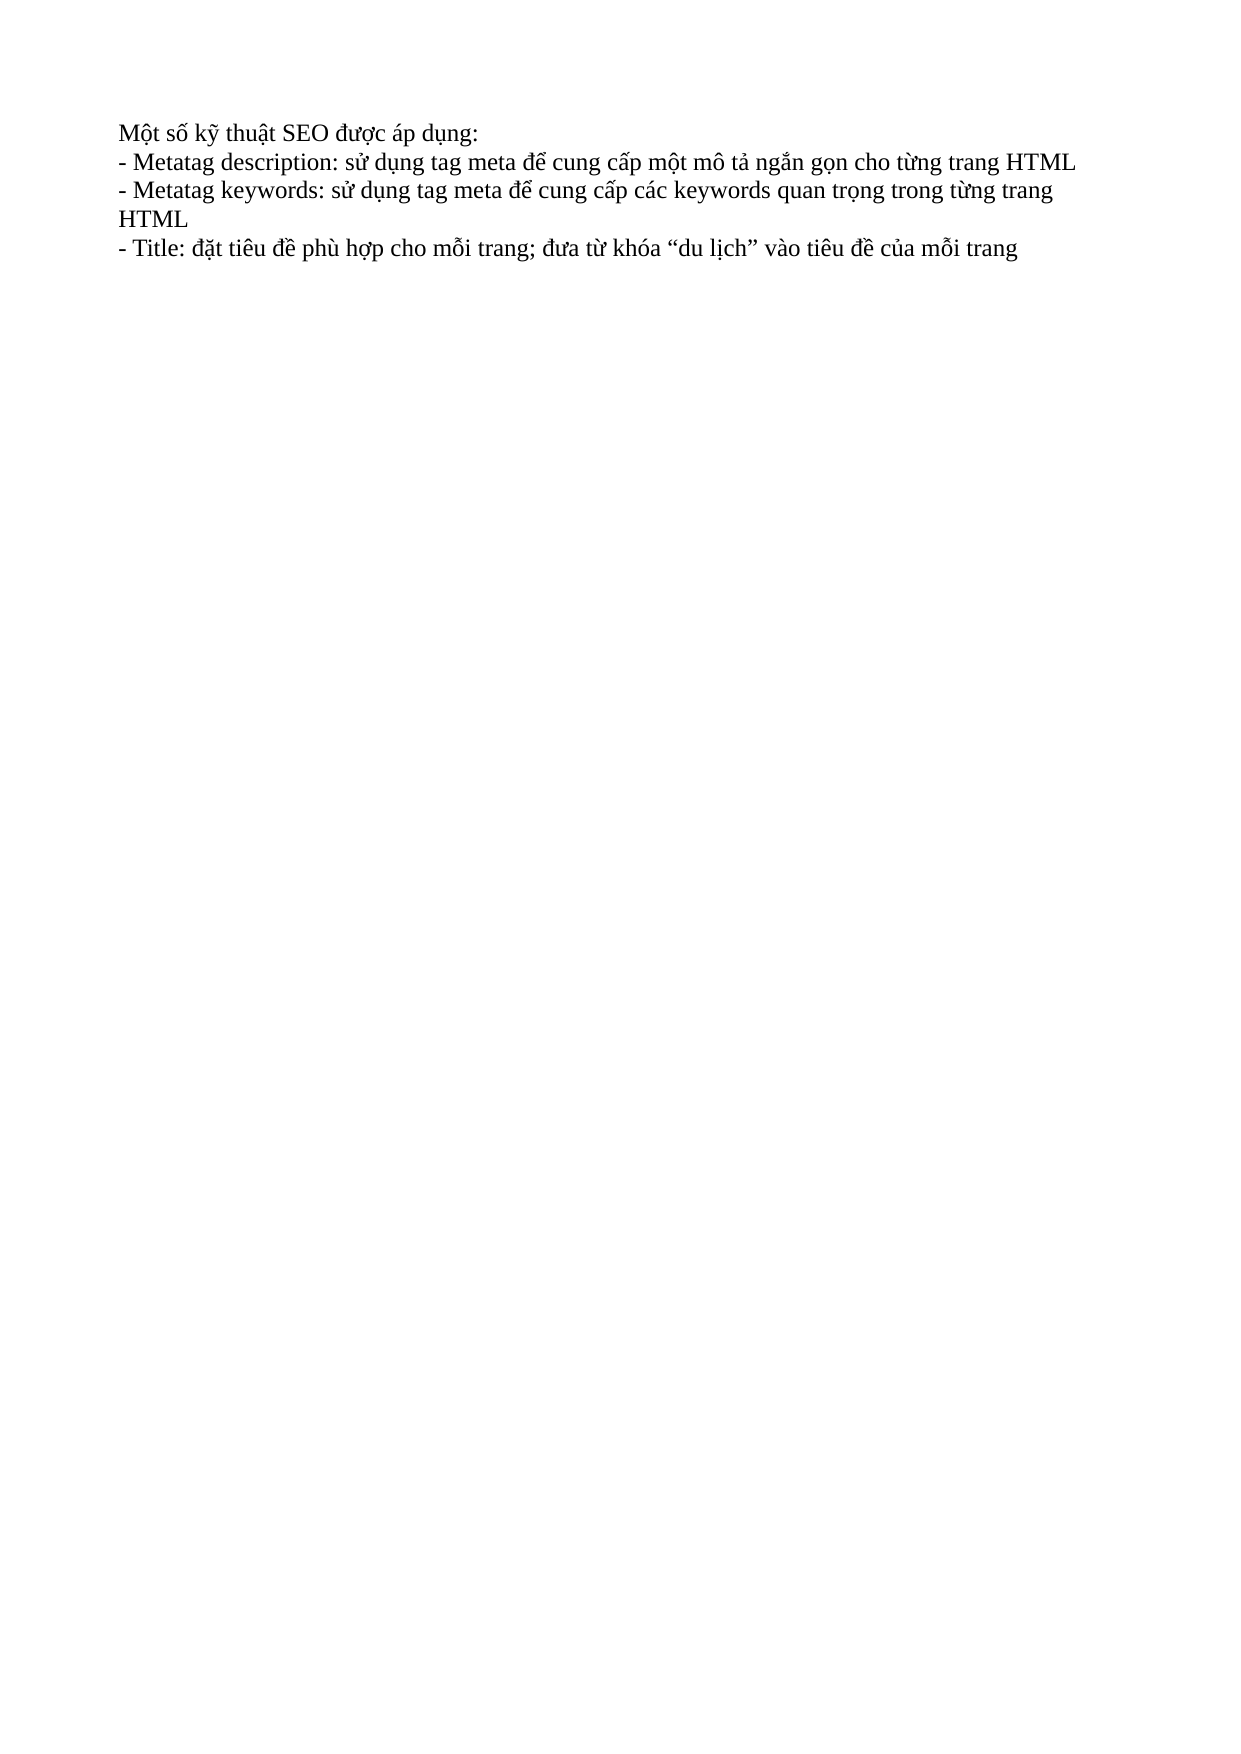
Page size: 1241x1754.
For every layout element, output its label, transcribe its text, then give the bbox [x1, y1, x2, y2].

text Một số kỹ thuật SEO được áp dụng: [118, 118, 1122, 147]
text - Title: đặt tiêu đề phù hợp cho mỗi trang; đưa từ khóa “du lịch” vào tiêu đề của mỗi trang [118, 233, 1122, 262]
text - Metatag keywords: sử dụng tag meta để cung cấp các keywords quan trọng trong từng trang HTML [118, 176, 1122, 233]
text - Metatag description: sử dụng tag meta để cung cấp một mô tả ngắn gọn cho từng trang HTML [118, 147, 1122, 176]
